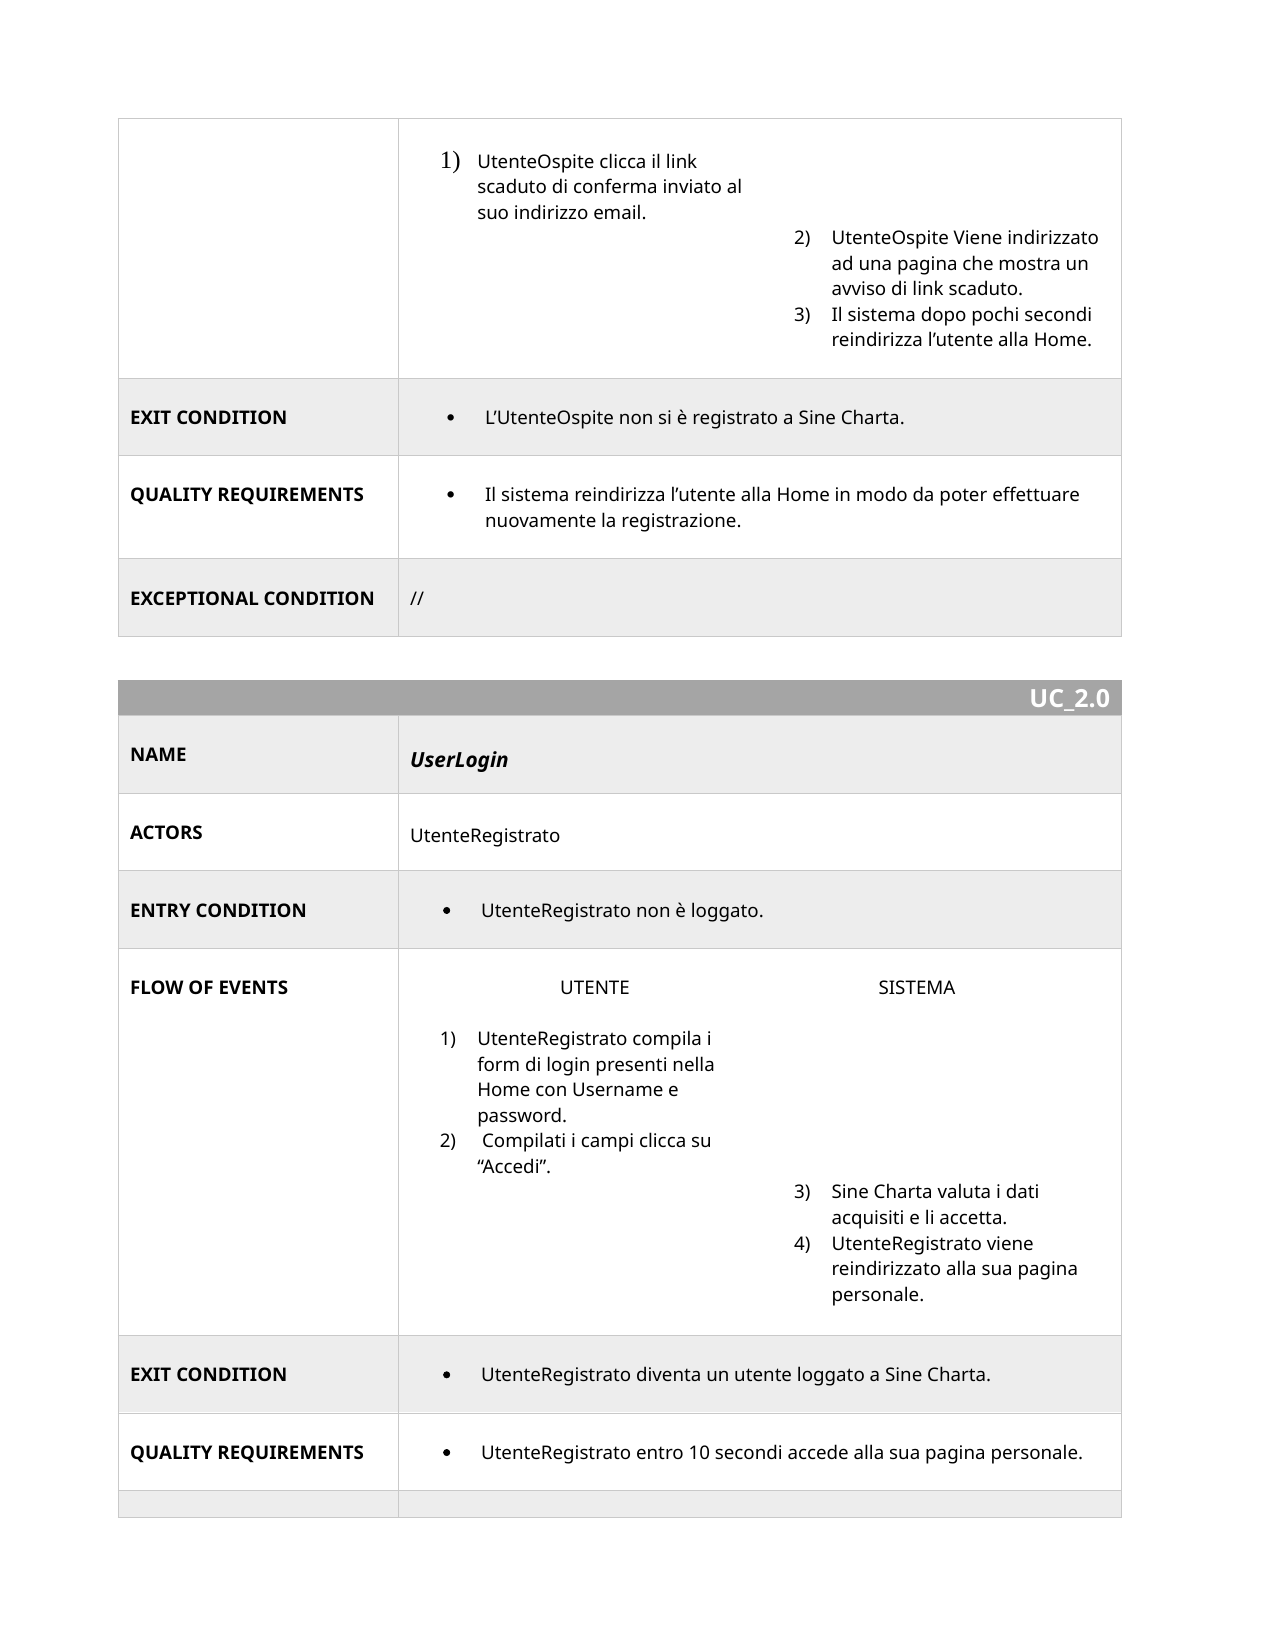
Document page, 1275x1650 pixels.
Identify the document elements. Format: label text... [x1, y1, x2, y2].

table_cell UtenteRegistrato non è loggato. [399, 871, 1121, 948]
table_cell L’UtenteOspite non si è registrato a Sine Charta. [399, 379, 1121, 455]
table_cell ENTRY CONDITION [119, 871, 398, 948]
table_cell FLOW OF EVENTS [119, 949, 398, 1335]
table_cell [119, 119, 398, 378]
table_cell EXCEPTIONAL CONDITION [119, 559, 398, 636]
table_cell UserLogin [399, 716, 1121, 793]
table_cell NAME [119, 716, 398, 793]
table_cell UTENTE SISTEMA UtenteRegistrato compila i form di login presenti nella Home con Username e password. Compilati i campi clicca su “Accedi”. Sine Charta valuta i dati acquisiti e li accetta. UtenteRegistrato viene reindirizzato alla sua pagina personale. [399, 949, 1121, 1335]
table_cell QUALITY REQUIREMENTS [119, 456, 398, 558]
table_cell UtenteRegistrato [399, 794, 1121, 870]
table_cell UtenteRegistrato diventa un utente loggato a Sine Charta. [399, 1336, 1121, 1412]
table_cell ACTORS [119, 794, 398, 870]
table_cell [119, 1491, 398, 1517]
table_cell // [399, 559, 1121, 636]
table_header UC_2.0 [399, 681, 1121, 715]
table_cell UtenteRegistrato entro 10 secondi accede alla sua pagina personale. [399, 1414, 1121, 1490]
table_cell Il sistema reindirizza l’utente alla Home in modo da poter effettuare nuovamente la registrazione. [399, 456, 1121, 558]
table_cell EXIT CONDITION [119, 379, 398, 455]
table_cell QUALITY REQUIREMENTS [119, 1414, 398, 1490]
table_cell EXIT CONDITION [119, 1336, 398, 1412]
table_cell UTENTE SISTEMA UtenteOspite clicca il link scaduto di conferma inviato al suo indirizzo email. UtenteOspite Viene indirizzato ad una pagina che mostra un avviso di link scaduto. Il sistema dopo pochi secondi reindirizza l’utente alla Home. [399, 119, 1121, 378]
table_cell [399, 1491, 1121, 1517]
table_header [119, 681, 398, 715]
